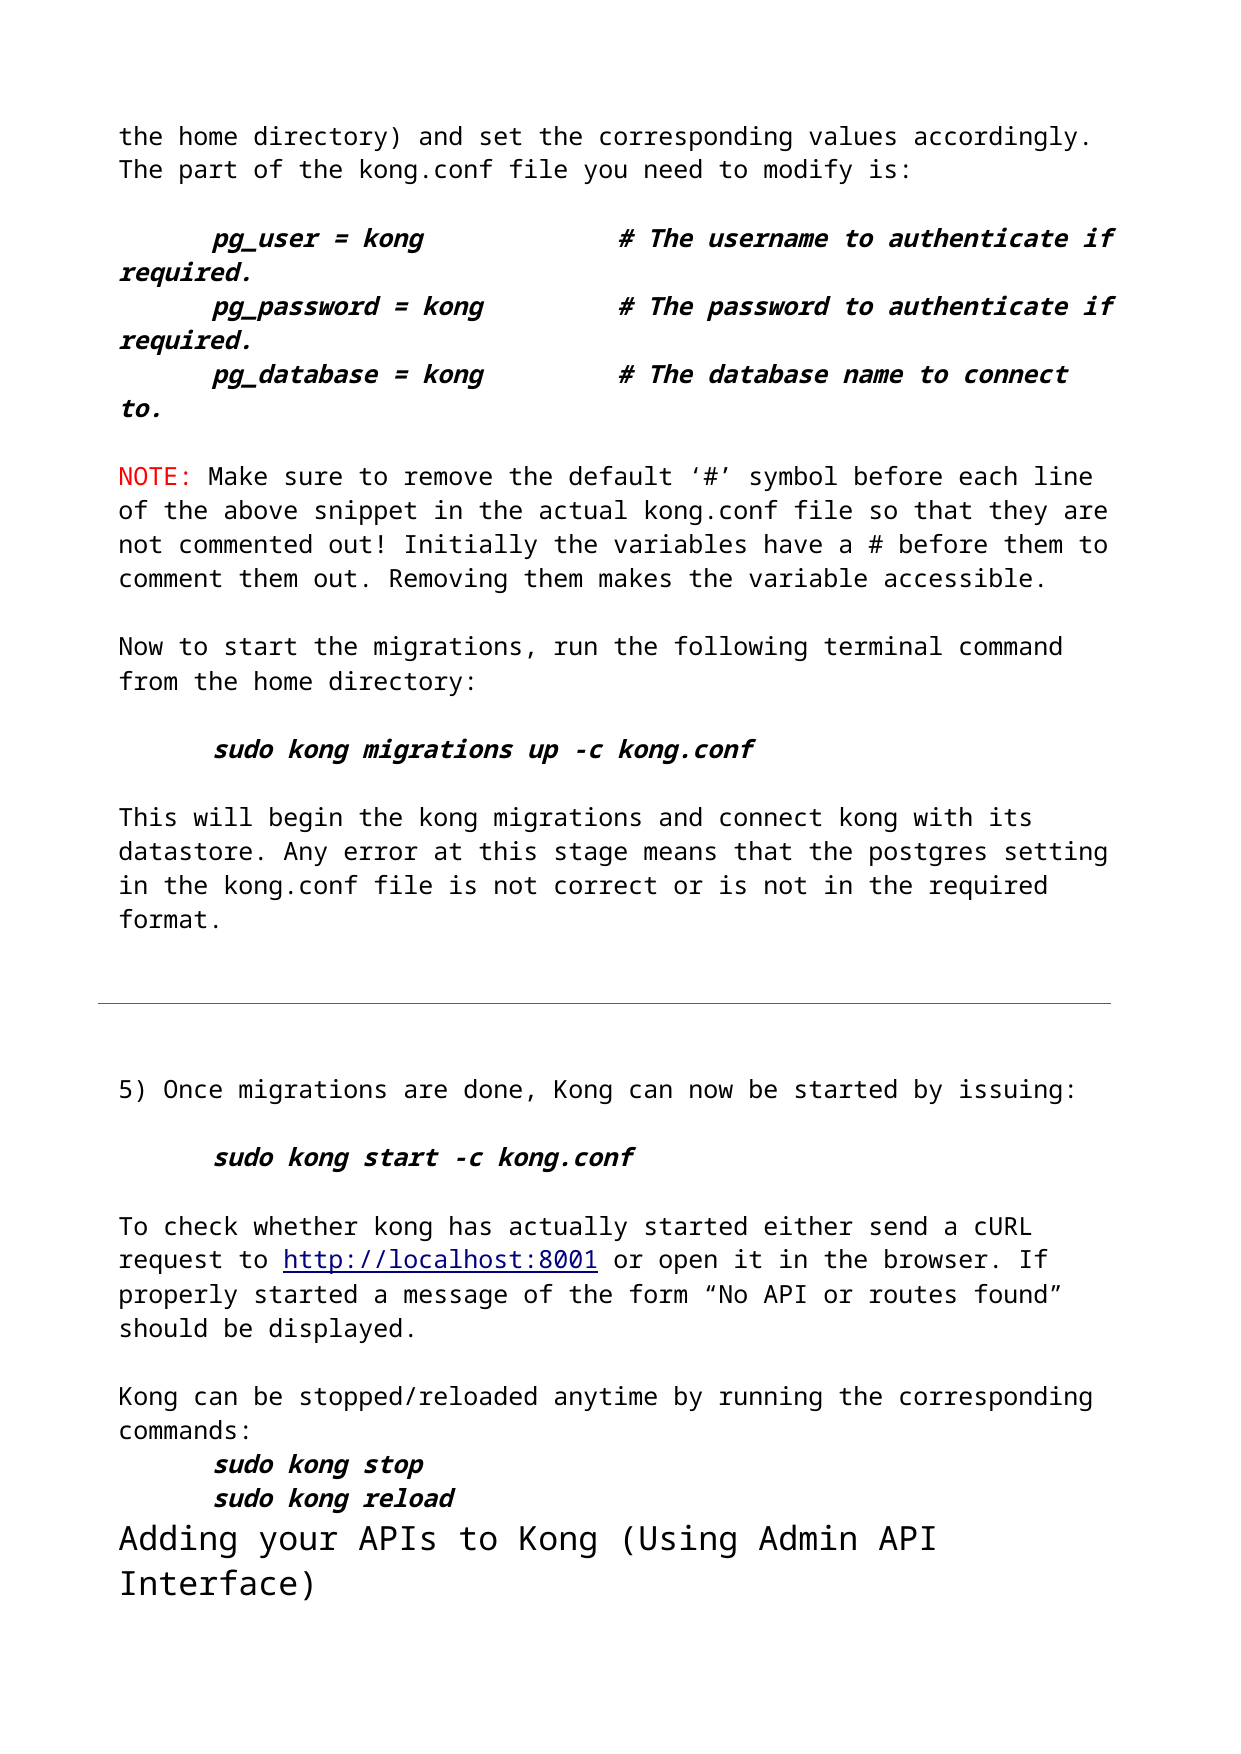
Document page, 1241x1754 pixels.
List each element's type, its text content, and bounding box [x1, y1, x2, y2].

text pg_password = kong # The password to authenticate if required. [118, 288, 1122, 357]
text pg_user = kong # The username to authenticate if required. [118, 220, 1122, 288]
text sudo kong stop [118, 1447, 1122, 1481]
text Now to start the migrations, run the following terminal command from the home directory: [118, 629, 1122, 697]
text Adding your APIs to Kong (Using Admin API Interface) [118, 1515, 1122, 1606]
text Kong can be stopped/reloaded anytime by running the corresponding commands: [118, 1378, 1122, 1447]
text To check whether kong has actually started either send a cURL request to http://localhost:8001 or open it in the browser. If properly started a message of the form “No API or routes found” should be displayed. [118, 1208, 1122, 1378]
text sudo kong start -c kong.conf [118, 1140, 1122, 1174]
text pg_database = kong # The database name to connect to. [118, 357, 1122, 425]
text NOTE: Make sure to remove the default ‘#’ symbol before each line of the above snippet in the actual kong.conf file so that they are not commented out! Initially the variables have a # before them to comment them out. Removing them makes the variable accessible. [118, 459, 1122, 595]
text the home directory) and set the corresponding values accordingly. The part of the kong.conf file you need to modify is: [118, 118, 1122, 186]
text This will begin the kong migrations and connect kong with its datastore. Any error at this stage means that the postgres setting in the kong.conf file is not correct or is not in the required format. [118, 799, 1122, 936]
text sudo kong migrations up -c kong.conf [118, 731, 1122, 765]
text 5) Once migrations are done, Kong can now be started by issuing: [118, 1072, 1122, 1106]
text sudo kong reload [118, 1481, 1122, 1515]
